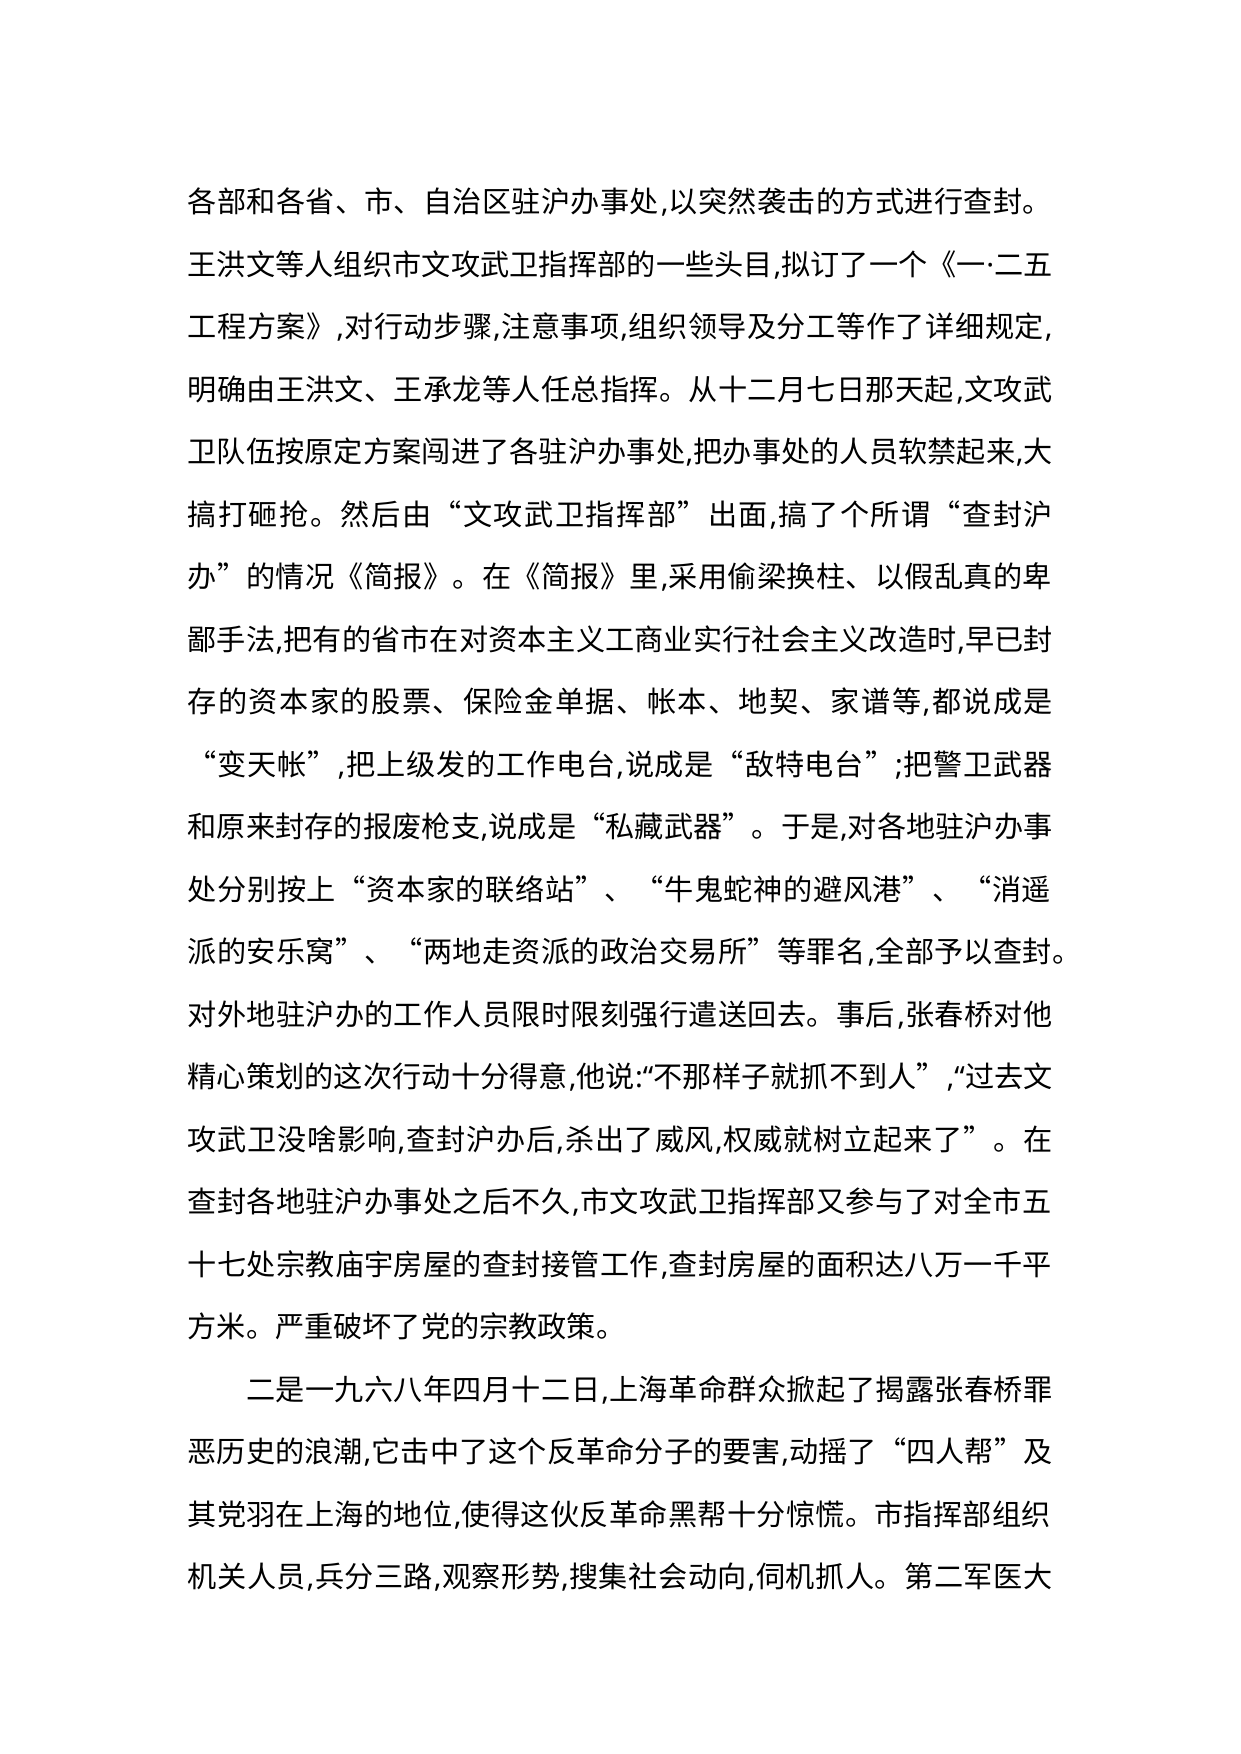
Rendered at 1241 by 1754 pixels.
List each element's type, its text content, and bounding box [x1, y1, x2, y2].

text 一是所谓“一二·七革命行动”。这是由“四人帮”导演,对抗中央,稳住上海,搞乱外地的一幕丑剧。市指挥部头目也一再吹嘘这是文攻武卫队伍的第一仗。他们从一九六七年十二月七日起到一九六八年二月十九日止,先后出动五千多名文攻武卫队员,一千多名大专院校红卫兵,查封了中央各部、各省、市、自治区以及各省市的地、县、厂矿企业驻沪办事处共六百三十一个,查封房屋面积十一万八千九百四十二平方米。事情经过是:文攻武卫成立不久,张春桥就下令对中央各部和各省、市、自治区驻沪办事处,以突然袭击的方式进行查封。王洪文等人组织市文攻武卫指挥部的一些头目,拟订了一个《一·二五工程方案》,对行动步骤,注意事项,组织领导及分工等作了详细规定,明确由王洪文、王承龙等人任总指挥。从十二月七日那天起,文攻武卫队伍按原定方案闯进了各驻沪办事处,把办事处的人员软禁起来,大搞打砸抢。然后由“文攻武卫指挥部”出面,搞了个所谓“查封沪办”的情况《简报》。在《简报》里,采用偷梁换柱、以假乱真的卑鄙手法,把有的省市在对资本主义工商业实行社会主义改造时,早已封存的资本家的股票、保险金单据、帐本、地契、家谱等,都说成是“变天帐”,把上级发的工作电台,说成是“敌特电台”;把警卫武器和原来封存的报废枪支,说成是“私藏武器”。于是,对各地驻沪办事处分别按上“资本家的联络站”、“牛鬼蛇神的避风港”、“消遥派的安乐窝”、“两地走资派的政治交易所”等罪名,全部予以查封。对外地驻沪办的工作人员限时限刻强行遣送回去。事后,张春桥对他精心策划的这次行动十分得意,他说:“不那样子就抓不到人”,“过去文攻武卫没啥影响,查封沪办后,杀出了威风,权威就树立起来了”。在查封各地驻沪办事处之后不久,市文攻武卫指挥部又参与了对全市五十七处宗教庙宇房屋的查封接管工作,查封房屋的面积达八万一千平方米。严重破坏了党的宗教政策。 [187, 158, 1053, 1346]
text 二是一九六八年四月十二日,上海革命群众掀起了揭露张春桥罪恶历史的浪潮,它击中了这个反革命分子的要害,动摇了“四人帮”及其党羽在上海的地位,使得这伙反革命黑帮十分惊慌。市指挥部组织机关人员,兵分三路,观察形势,搜集社会动向,伺机抓人。第二军医大 [187, 1346, 1053, 1596]
